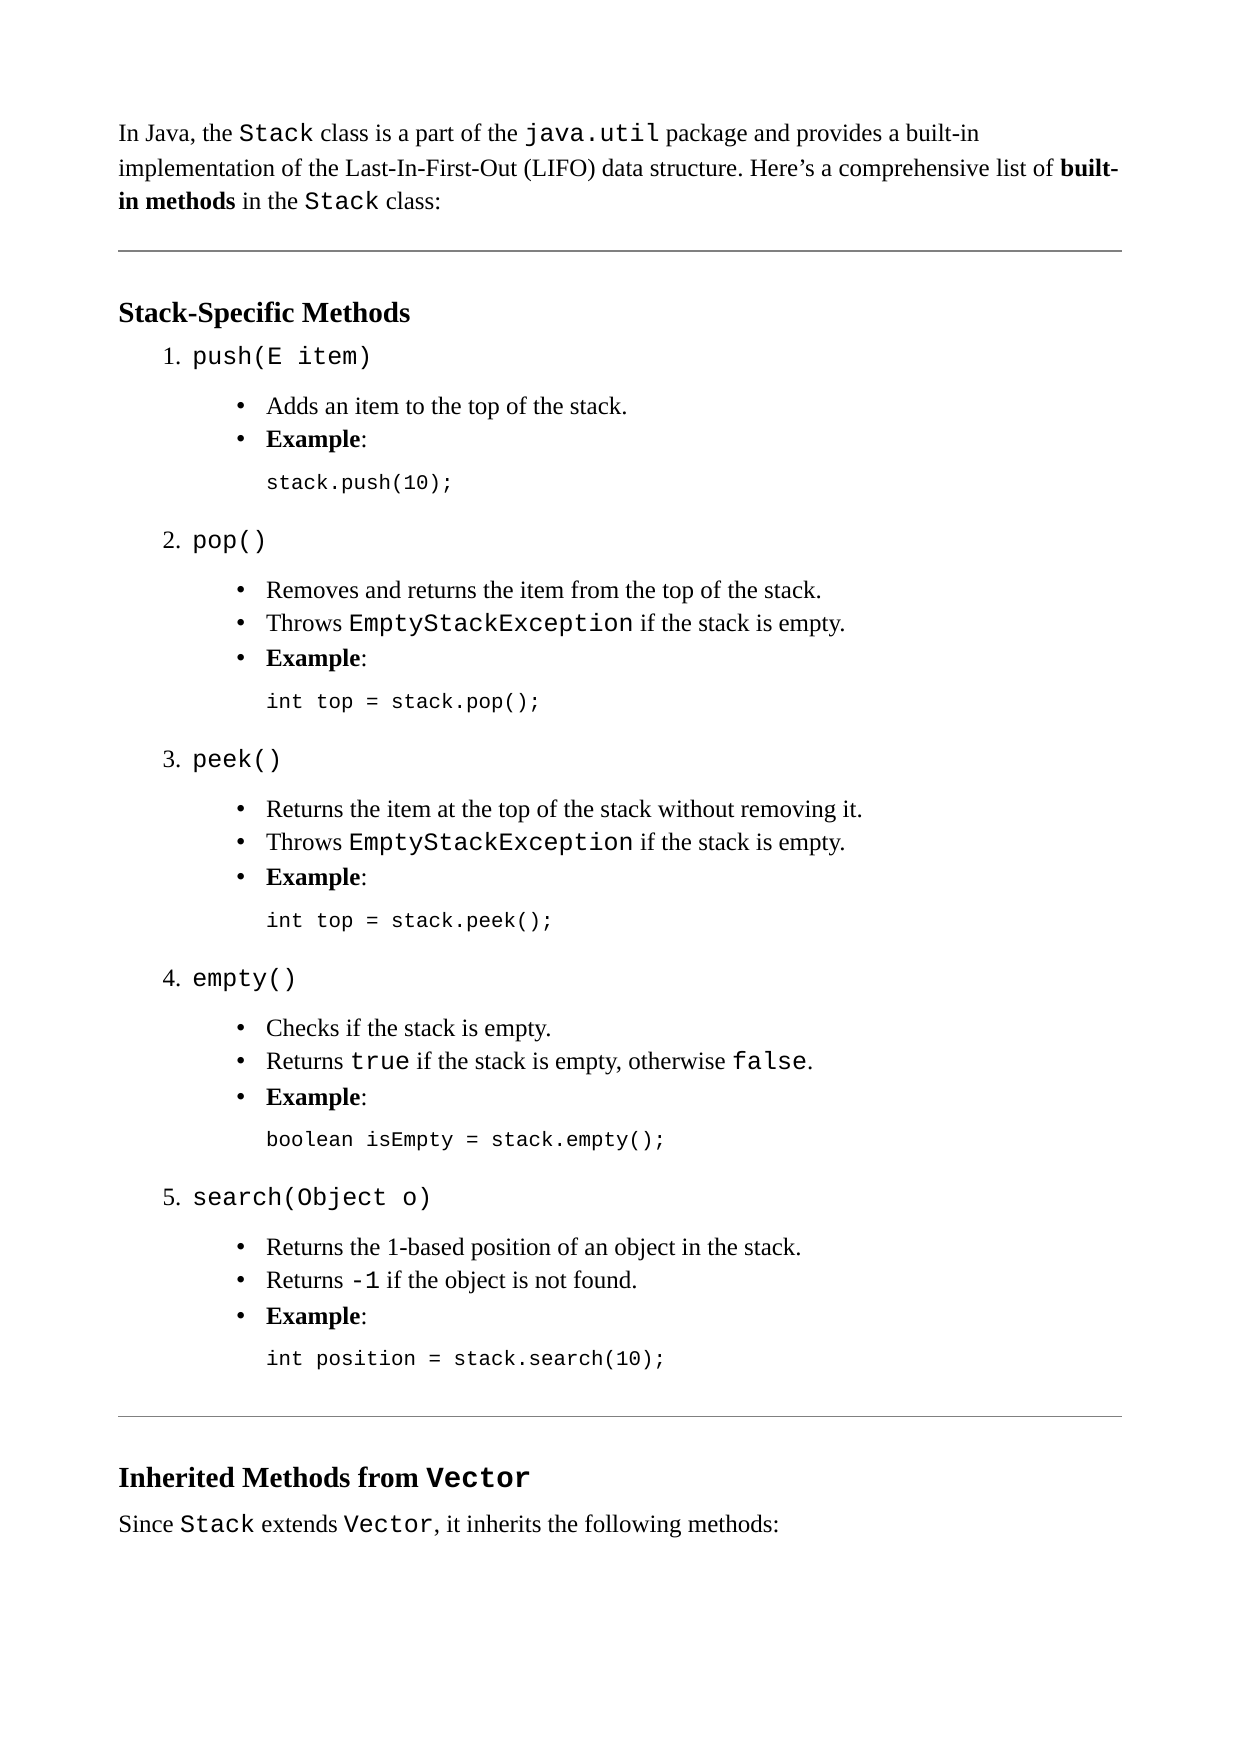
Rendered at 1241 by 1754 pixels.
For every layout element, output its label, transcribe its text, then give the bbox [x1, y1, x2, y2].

list Returns the 1-based position of an object in the stack. [236, 1232, 1122, 1261]
list Example: [236, 424, 1122, 453]
subtitle Inherited Methods from Vector [118, 1460, 1122, 1496]
list int position = stack.search(10); [236, 1348, 1122, 1372]
list int top = stack.pop(); [236, 691, 1122, 714]
list boolean isEmpty = stack.empty(); [236, 1129, 1122, 1153]
list Example: [236, 1301, 1122, 1329]
text In Java, the Stack class is a part of the java.util package and provides a built-in implementation of the Last-In-First-Out (LIFO) data structure. Here’s a comprehensive list of built-in methods in the Stack class: [118, 118, 1122, 217]
list Checks if the stack is empty. [236, 1013, 1122, 1042]
list peek() [162, 744, 1122, 775]
list Returns -1 if the object is not found. [236, 1265, 1122, 1296]
list Example: [236, 643, 1122, 672]
list Returns true if the stack is empty, otherwise false. [236, 1046, 1122, 1077]
list Throws EmptyStackException if the stack is empty. [236, 608, 1122, 639]
list Removes and returns the item from the top of the stack. [236, 575, 1122, 604]
list Example: [236, 1082, 1122, 1110]
list Adds an item to the top of the stack. [236, 391, 1122, 420]
list Returns the item at the top of the stack without removing it. [236, 794, 1122, 823]
subtitle Stack-Specific Methods [118, 295, 1122, 329]
list empty() [162, 963, 1122, 994]
list pop() [162, 525, 1122, 556]
list push(E item) [162, 341, 1122, 372]
text Since Stack extends Vector, it inherits the following methods: [118, 1509, 1122, 1540]
list int top = stack.peek(); [236, 910, 1122, 934]
list Example: [236, 862, 1122, 891]
list stack.push(10); [236, 472, 1122, 495]
list Throws EmptyStackException if the stack is empty. [236, 827, 1122, 858]
list search(Object o) [162, 1182, 1122, 1213]
